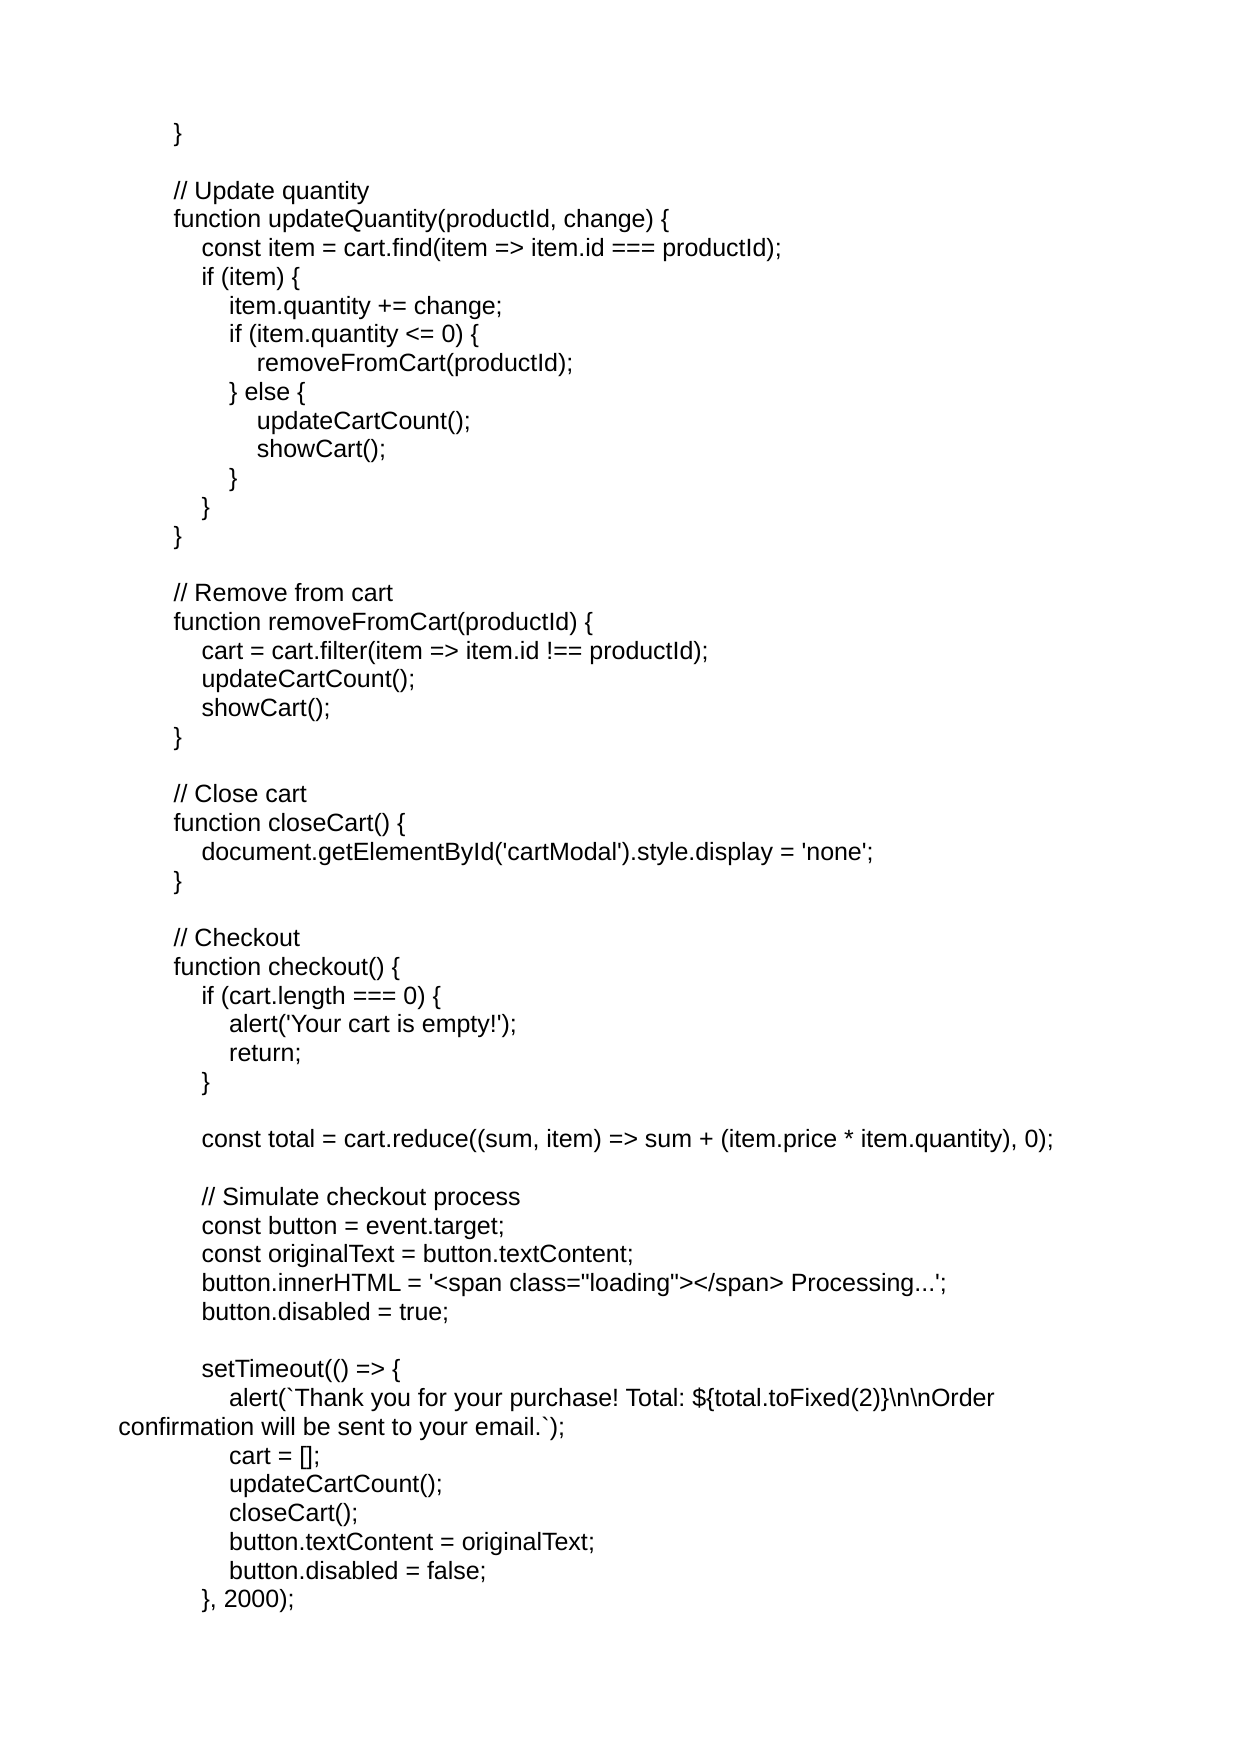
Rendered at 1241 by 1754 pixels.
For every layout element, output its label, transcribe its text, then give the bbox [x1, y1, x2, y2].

text cart = cart.filter(item => item.id !== productId); [118, 636, 1122, 664]
text const total = cart.reduce((sum, item) => sum + (item.price * item.quantity), 0); [118, 1124, 1122, 1153]
text alert('Your cart is empty!'); [118, 1009, 1122, 1038]
text updateCartCount(); [118, 1469, 1122, 1498]
text showCart(); [118, 693, 1122, 722]
text // Checkout [118, 923, 1122, 952]
text if (cart.length === 0) { [118, 981, 1122, 1009]
text } [118, 118, 1122, 147]
text function closeCart() { [118, 808, 1122, 837]
text alert(`Thank you for your purchase! Total: ${total.toFixed(2)}\n\nOrder confirmation will be sent to your email.`); [118, 1383, 1122, 1441]
text } [118, 722, 1122, 751]
text document.getElementById('cartModal').style.display = 'none'; [118, 837, 1122, 866]
text // Update quantity [118, 176, 1122, 204]
text if (item.quantity <= 0) { [118, 319, 1122, 348]
text // Remove from cart [118, 578, 1122, 607]
text button.disabled = true; [118, 1297, 1122, 1326]
text button.innerHTML = '<span class="loading"></span> Processing...'; [118, 1268, 1122, 1297]
text function checkout() { [118, 952, 1122, 981]
text item.quantity += change; [118, 291, 1122, 319]
text button.disabled = false; [118, 1556, 1122, 1584]
text const button = event.target; [118, 1211, 1122, 1239]
text removeFromCart(productId); [118, 348, 1122, 377]
text return; [118, 1038, 1122, 1067]
text } [118, 463, 1122, 492]
text function updateQuantity(productId, change) { [118, 204, 1122, 233]
text const item = cart.find(item => item.id === productId); [118, 233, 1122, 262]
text }, 2000); [118, 1584, 1122, 1613]
text } [118, 521, 1122, 549]
text } else { [118, 377, 1122, 406]
text function removeFromCart(productId) { [118, 607, 1122, 636]
text updateCartCount(); [118, 664, 1122, 693]
text if (item) { [118, 262, 1122, 291]
text button.textContent = originalText; [118, 1527, 1122, 1556]
text setTimeout(() => { [118, 1354, 1122, 1383]
text // Close cart [118, 779, 1122, 808]
text // Simulate checkout process [118, 1182, 1122, 1211]
text const originalText = button.textContent; [118, 1239, 1122, 1268]
text closeCart(); [118, 1498, 1122, 1527]
text } [118, 492, 1122, 521]
text } [118, 1067, 1122, 1096]
text showCart(); [118, 434, 1122, 463]
text cart = []; [118, 1441, 1122, 1469]
text } [118, 866, 1122, 894]
text updateCartCount(); [118, 406, 1122, 434]
